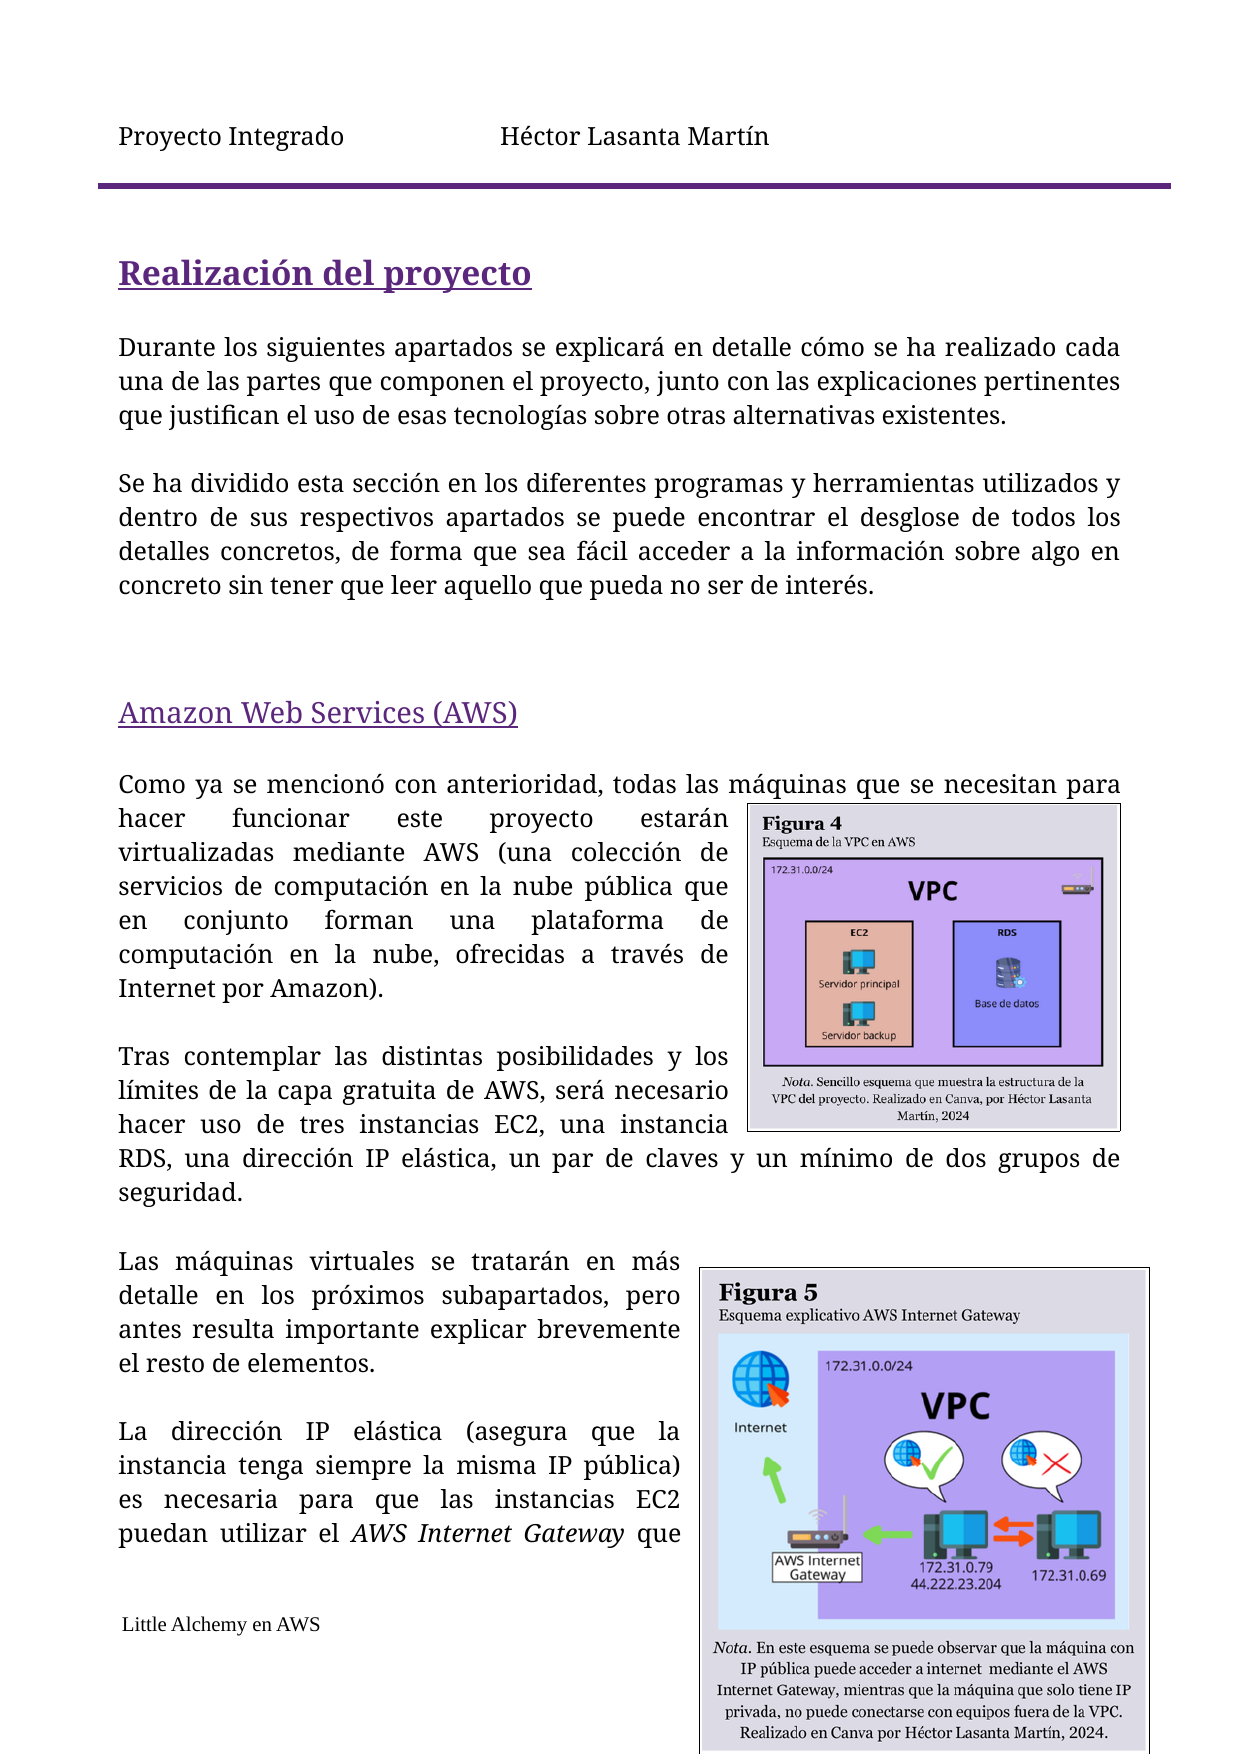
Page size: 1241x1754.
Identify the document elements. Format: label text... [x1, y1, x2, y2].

picture [702, 1270, 1146, 1751]
text Amazon Web Services (AWS) [118, 693, 1122, 732]
text La dirección IP elástica (asegura que la instancia tenga siempre la misma IP pública) es necesaria para que las instancias EC2 puedan utilizar el AWS Internet Gateway que permite la conexión entre las instancias de la VPC y el resto de internet. Esto es necesario principalmente para descargar los paquetes necesarios en ambas instancias EC2 (hay una que solo necesitará esta IP temporalmente, por eso se necesitan 2 direcciones IP elásticas) así como para permitir que los usuarios puedan conectarse al servidor principal que albergará la aplicación web. Aunque no es estrictamente necesario que la IP pública del servidor sea una IP elástica, si el objetivo es asociar dicha IP a un nombre de dominio mediante DNS, no tendría ningún sentido usar una IP pública no elástica, ya que esta podría variar a lo largo del tiempo, causando muchos problemas. [118, 1413, 699, 1550]
text Tras contemplar las distintas posibilidades y los límites de la capa gratuita de AWS, será necesario hacer uso de tres instancias EC2, una instancia RDS, una dirección IP elástica, un par de claves y un mínimo de dos grupos de seguridad. [118, 1039, 1122, 1209]
text Realización del proyecto [118, 250, 1122, 295]
picture [750, 805, 1118, 1129]
text Se ha dividido esta sección en los diferentes programas y herramientas utilizados y dentro de sus respectivos apartados se puede encontrar el desglose de todos los detalles concretos, de forma que sea fácil acceder a la información sobre algo en concreto sin tener que leer aquello que pueda no ser de interés. [118, 466, 1122, 602]
text La dirección IP elástica (asegura que la instancia tenga siempre la misma IP pública) es necesaria para que las instancias EC2 puedan utilizar el AWS Internet Gateway que permite la conexión entre las instancias de la VPC y el resto de internet. Esto es necesario principalmente para descargar los paquetes necesarios en ambas instancias EC2 (hay una que solo necesitará esta IP temporalmente, por eso se necesitan 2 direcciones IP elásticas) así como para permitir que los usuarios puedan conectarse al servidor principal que albergará la aplicación web. Aunque no es estrictamente necesario que la IP pública del servidor sea una IP elástica, si el objetivo es asociar dicha IP a un nombre de dominio mediante DNS, no tendría ningún sentido usar una IP pública no elástica, ya que esta podría variar a lo largo del tiempo, causando muchos problemas. [700, 1268, 1149, 1754]
text Como ya se mencionó con anterioridad, todas las máquinas que se necesitan para hacer funcionar este proyecto estarán virtualizadas mediante AWS (una colección de servicios de computación en la nube pública que en conjunto forman una plataforma de computación en la nube, ofrecidas a través de Internet por Amazon). [118, 766, 1122, 1005]
text Durante los siguientes apartados se explicará en detalle cómo se ha realizado cada una de las partes que componen el proyecto, junto con las explicaciones pertinentes que justifican el uso de esas tecnologías sobre otras alternativas existentes. [118, 329, 1122, 431]
text Las máquinas virtuales se tratarán en más detalle en los próximos subapartados, pero antes resulta importante explicar brevemente el resto de elementos. [118, 1243, 1122, 1379]
